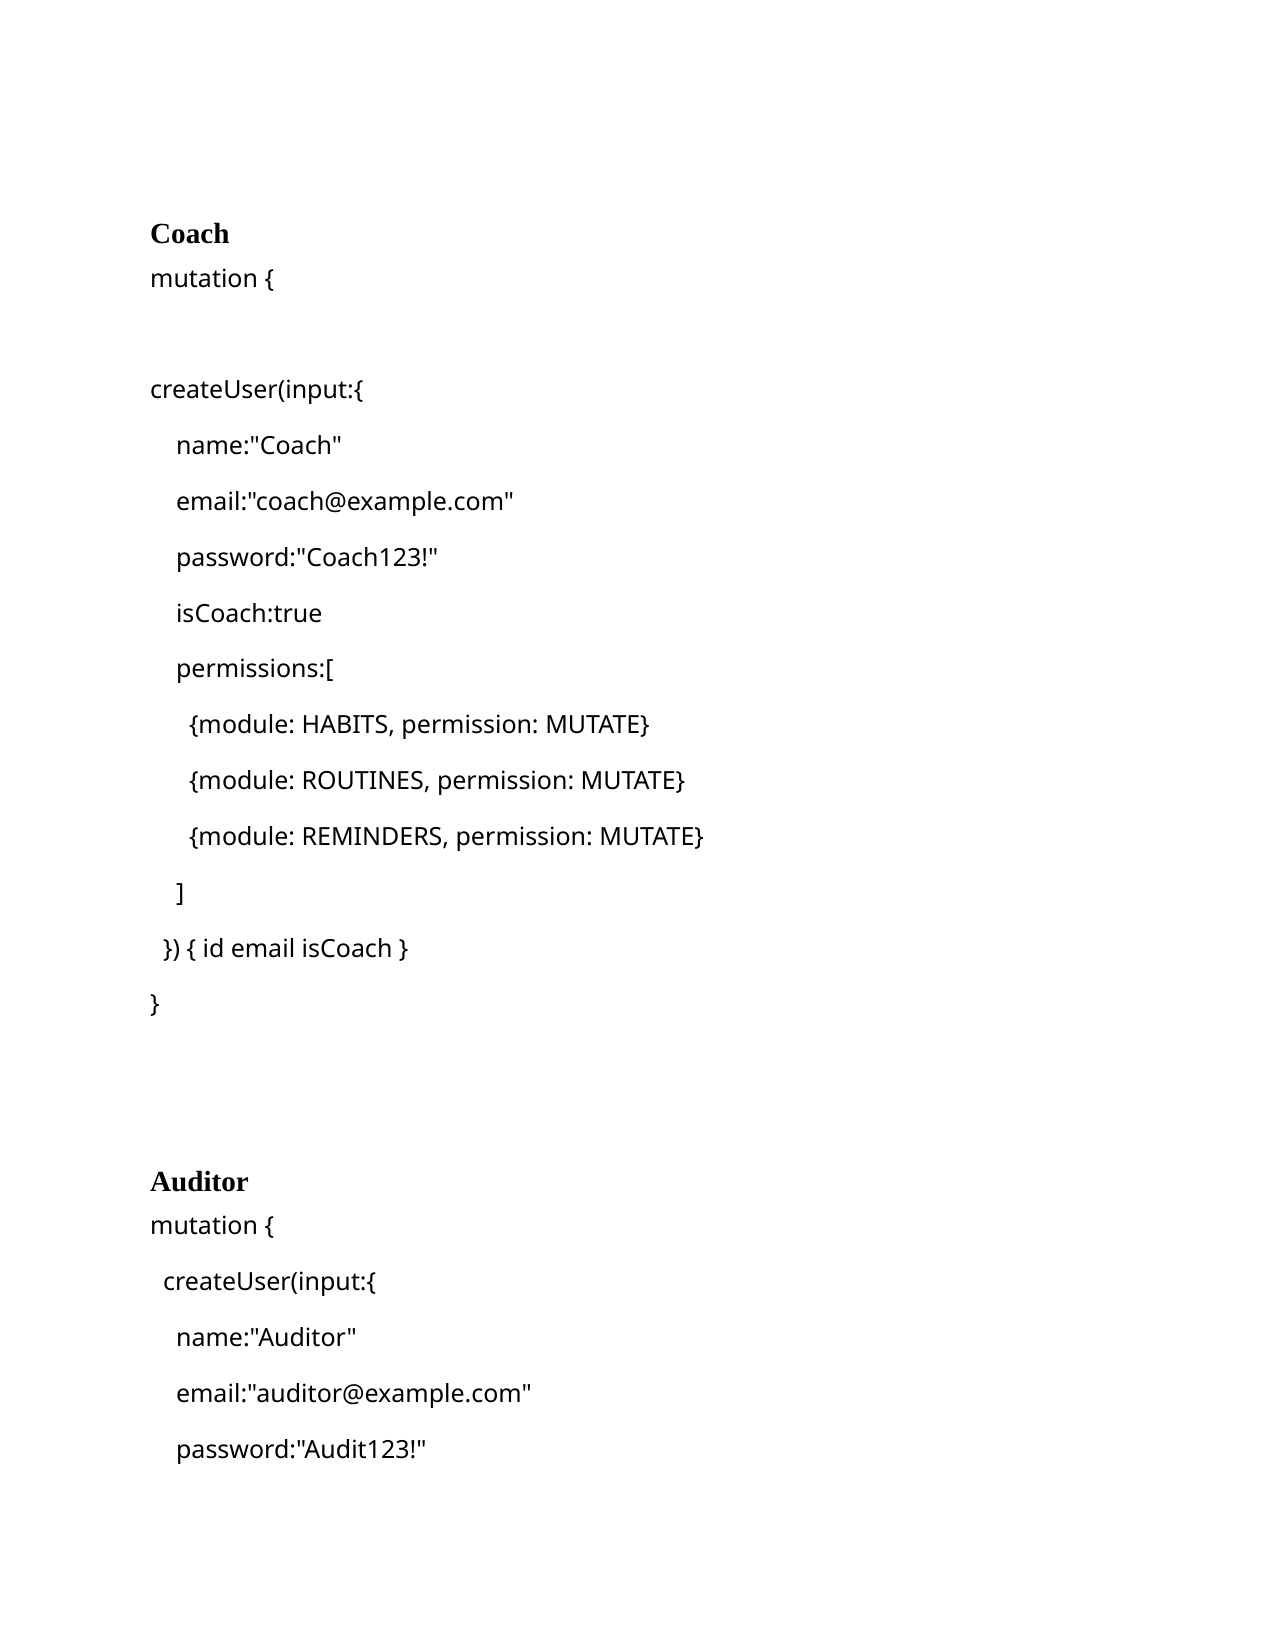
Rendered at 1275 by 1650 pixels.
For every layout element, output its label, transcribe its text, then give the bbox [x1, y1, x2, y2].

text email:"auditor@example.com" [150, 1375, 1125, 1409]
text mutation { [150, 260, 1125, 294]
text Coach [150, 216, 1125, 250]
text name:"Coach" [150, 428, 1125, 462]
text }) { id email isCoach } [150, 930, 1125, 964]
text createUser(input:{ [150, 372, 1125, 406]
text createUser(input:{ [150, 1264, 1125, 1298]
text permissions:[ [150, 651, 1125, 685]
text isCoach:true [150, 595, 1125, 629]
text password:"Audit123!" [150, 1431, 1125, 1465]
text {module: ROUTINES, permission: MUTATE} [150, 763, 1125, 797]
text {module: HABITS, permission: MUTATE} [150, 707, 1125, 741]
text password:"Coach123!" [150, 539, 1125, 573]
text name:"Auditor" [150, 1319, 1125, 1354]
text {module: REMINDERS, permission: MUTATE} [150, 818, 1125, 853]
text Auditor [150, 1164, 1125, 1197]
text ] [150, 874, 1125, 908]
text mutation { [150, 1208, 1125, 1242]
text } [150, 986, 1125, 1020]
text email:"coach@example.com" [150, 483, 1125, 518]
